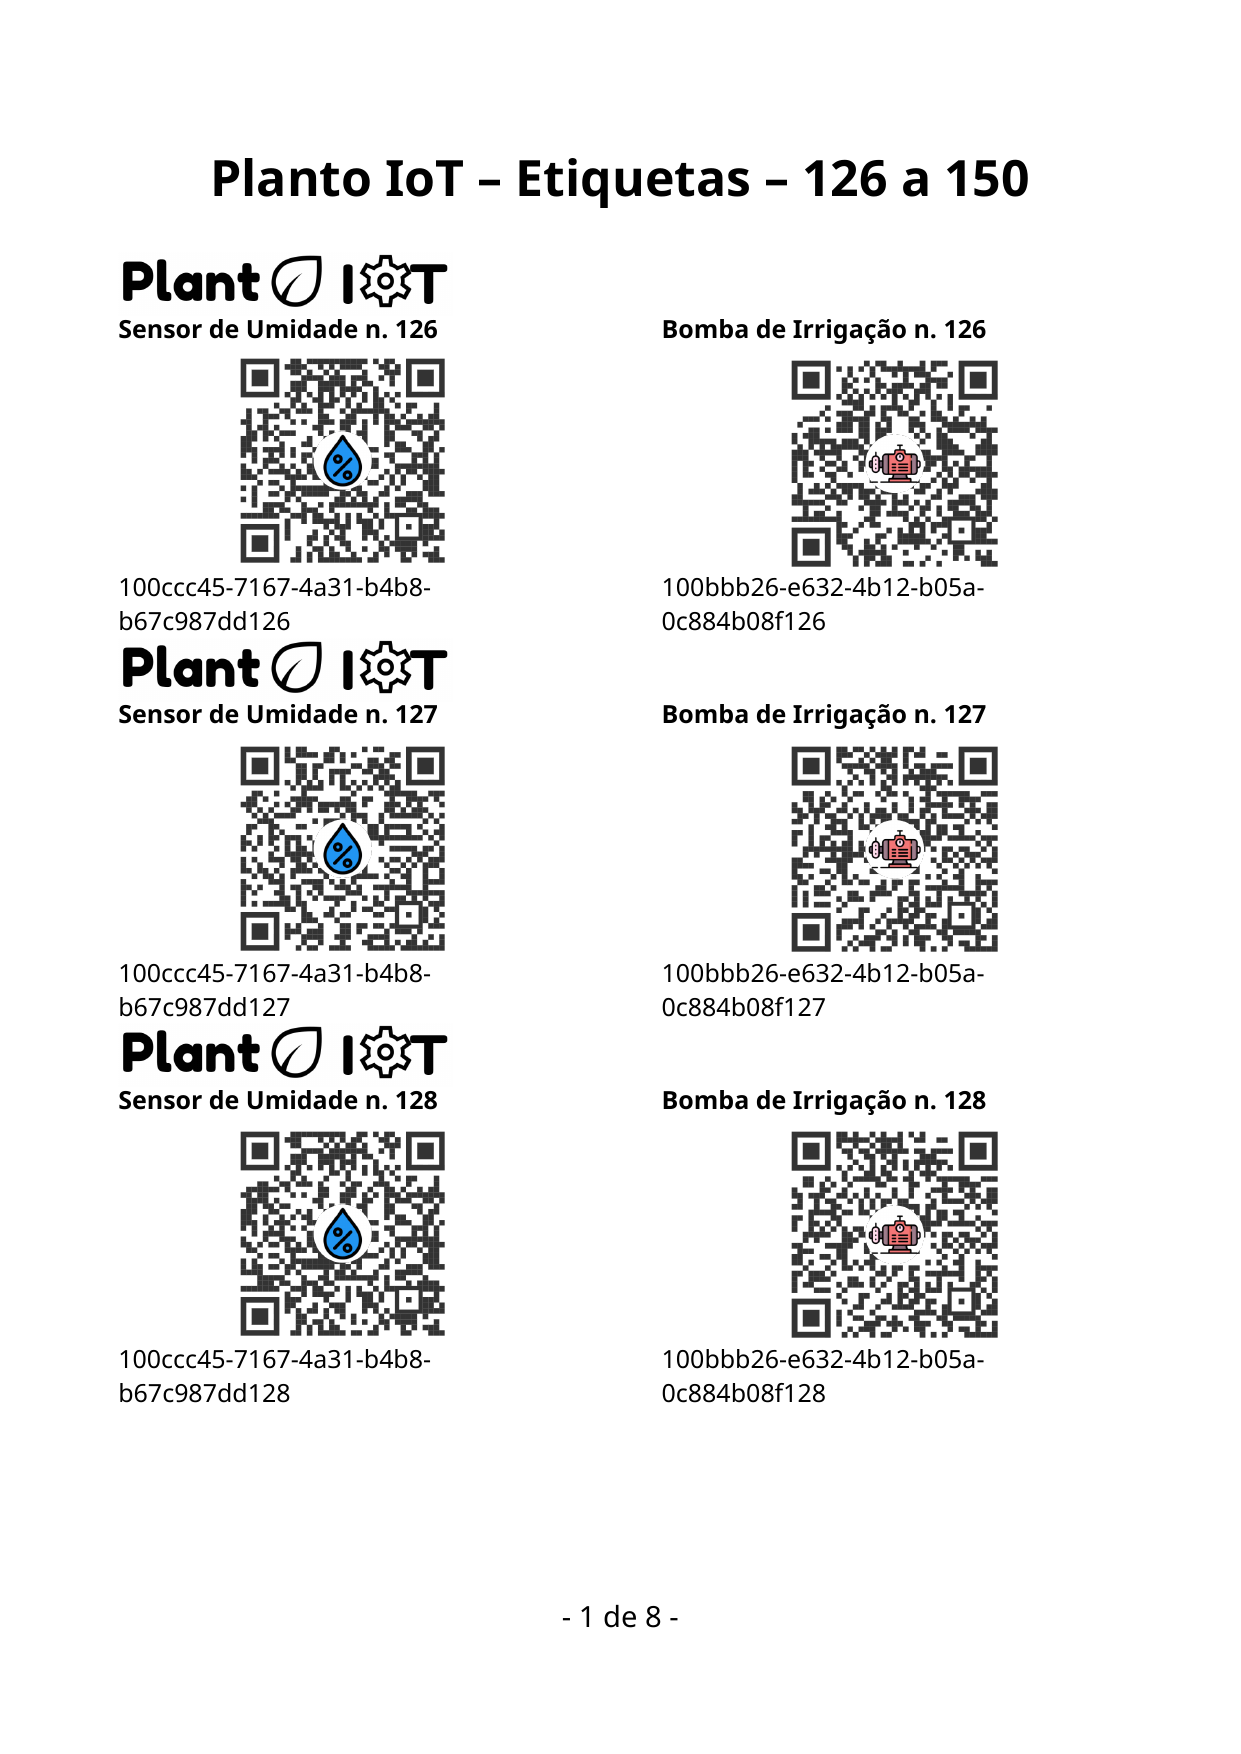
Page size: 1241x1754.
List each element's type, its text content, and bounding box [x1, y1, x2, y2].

table_cell [566, 956, 661, 1024]
picture [118, 1023, 453, 1087]
table_cell [661, 346, 1122, 570]
picture [786, 355, 1003, 572]
table_cell [566, 346, 661, 570]
table_cell [566, 697, 661, 731]
table_cell [661, 1117, 1122, 1341]
table_cell Bomba de Irrigação n. 127 [661, 697, 1122, 731]
table_header [661, 638, 1122, 697]
table_cell 100bbb26-e632-4b12-b05a-0c884b08f128 [661, 1341, 1122, 1409]
table_cell [566, 570, 661, 638]
table_cell Sensor de Umidade n. 127 [118, 697, 566, 731]
table_header [661, 253, 1122, 312]
title Planto IoT – Etiquetas – 126 a 150 [118, 143, 1122, 211]
table_cell [566, 731, 661, 956]
table_cell [566, 1083, 661, 1117]
table_cell [118, 346, 566, 570]
picture [118, 638, 453, 702]
picture [118, 252, 453, 316]
table_cell [118, 1117, 566, 1341]
table_cell [566, 1117, 661, 1341]
table_cell Sensor de Umidade n. 126 [118, 312, 566, 346]
picture [235, 741, 450, 956]
table_cell 100ccc45-7167-4a31-b4b8-b67c987dd127 [118, 956, 566, 1024]
picture [235, 1126, 450, 1341]
table_header [661, 1024, 1122, 1083]
table_cell [118, 731, 566, 956]
table_cell Sensor de Umidade n. 128 [118, 1083, 566, 1117]
table_header [566, 1024, 661, 1083]
table_cell 100ccc45-7167-4a31-b4b8-b67c987dd128 [118, 1341, 566, 1409]
table_header [453, 253, 566, 312]
table_cell 100bbb26-e632-4b12-b05a-0c884b08f126 [661, 570, 1122, 638]
table_cell 100bbb26-e632-4b12-b05a-0c884b08f127 [661, 956, 1122, 1024]
table_cell Bomba de Irrigação n. 128 [661, 1083, 1122, 1117]
table_cell [661, 731, 1122, 956]
table_cell 100ccc45-7167-4a31-b4b8-b67c987dd126 [118, 570, 566, 638]
table_header [453, 1024, 566, 1083]
table_header [566, 638, 661, 697]
table_header [566, 253, 661, 312]
table_cell Bomba de Irrigação n. 126 [661, 312, 1122, 346]
picture [235, 353, 450, 568]
picture [786, 741, 1003, 957]
picture [786, 1126, 1003, 1343]
table_cell [566, 1341, 661, 1409]
table_cell [566, 312, 661, 346]
table_header [453, 638, 566, 697]
